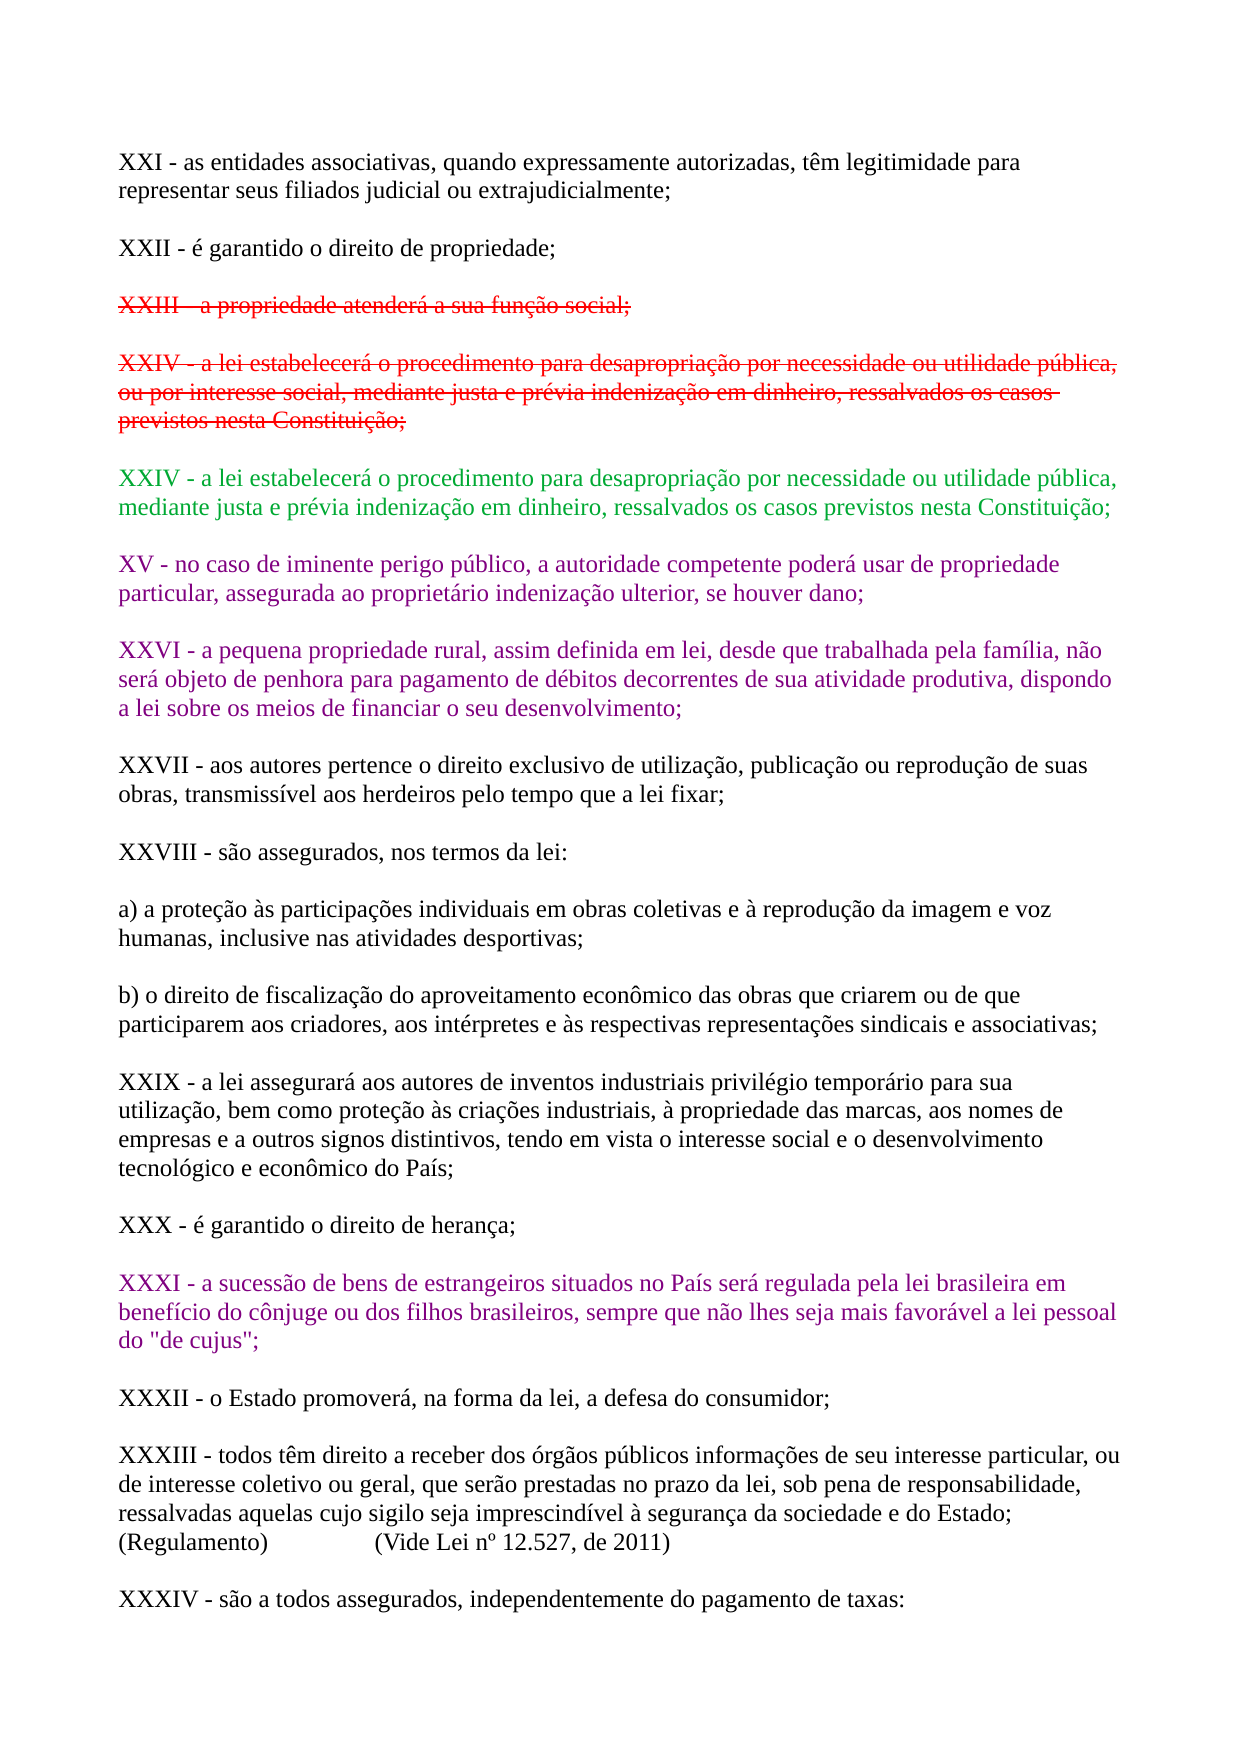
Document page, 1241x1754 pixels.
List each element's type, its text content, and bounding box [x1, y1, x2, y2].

text XXVIII - são assegurados, nos termos da lei: [118, 837, 1122, 866]
text XXIV - a lei estabelecerá o procedimento para desapropriação por necessidade ou utilidade pública, mediante justa e prévia indenização em dinheiro, ressalvados os casos previstos nesta Constituição; [118, 463, 1122, 521]
text XXXII - o Estado promoverá, na forma da lei, a defesa do consumidor; [118, 1383, 1122, 1412]
text XXXIII - todos têm direito a receber dos órgãos públicos informações de seu interesse particular, ou de interesse coletivo ou geral, que serão prestadas no prazo da lei, sob pena de responsabilidade, ressalvadas aquelas cujo sigilo seja imprescindível à segurança da sociedade e do Estado; (Regulamento) (Vide Lei nº 12.527, de 2011) [118, 1441, 1122, 1556]
text XXII - é garantido o direito de propriedade; [118, 233, 1122, 262]
text a) a proteção às participações individuais em obras coletivas e à reprodução da imagem e voz humanas, inclusive nas atividades desportivas; [118, 894, 1122, 952]
text XXX - é garantido o direito de herança; [118, 1211, 1122, 1239]
text XXVI - a pequena propriedade rural, assim definida em lei, desde que trabalhada pela família, não será objeto de penhora para pagamento de débitos decorrentes de sua atividade produtiva, dispondo a lei sobre os meios de financiar o seu desenvolvimento; [118, 636, 1122, 722]
text XXXIV - são a todos assegurados, independentemente do pagamento de taxas: [118, 1584, 1122, 1613]
text XXVII - aos autores pertence o direito exclusivo de utilização, publicação ou reprodução de suas obras, transmissível aos herdeiros pelo tempo que a lei fixar; [118, 751, 1122, 808]
text XXIV - a lei estabelecerá o procedimento para desapropriação por necessidade ou utilidade pública, ou por interesse social, mediante justa e prévia indenização em dinheiro, ressalvados os casos previstos nesta Constituição; [118, 348, 1122, 434]
text XXIX - a lei assegurará aos autores de inventos industriais privilégio temporário para sua utilização, bem como proteção às criações industriais, à propriedade das marcas, aos nomes de empresas e a outros signos distintivos, tendo em vista o interesse social e o desenvolvimento tecnológico e econômico do País; [118, 1067, 1122, 1182]
text XXIII - a propriedade atenderá a sua função social; [118, 291, 1122, 319]
text b) o direito de fiscalização do aproveitamento econômico das obras que criarem ou de que participarem aos criadores, aos intérpretes e às respectivas representações sindicais e associativas; [118, 981, 1122, 1038]
text XV - no caso de iminente perigo público, a autoridade competente poderá usar de propriedade particular, assegurada ao proprietário indenização ulterior, se houver dano; [118, 549, 1122, 607]
text XXXI - a sucessão de bens de estrangeiros situados no País será regulada pela lei brasileira em benefício do cônjuge ou dos filhos brasileiros, sempre que não lhes seja mais favorável a lei pessoal do "de cujus"; [118, 1268, 1122, 1354]
text XXI - as entidades associativas, quando expressamente autorizadas, têm legitimidade para representar seus filiados judicial ou extrajudicialmente; [118, 147, 1122, 204]
